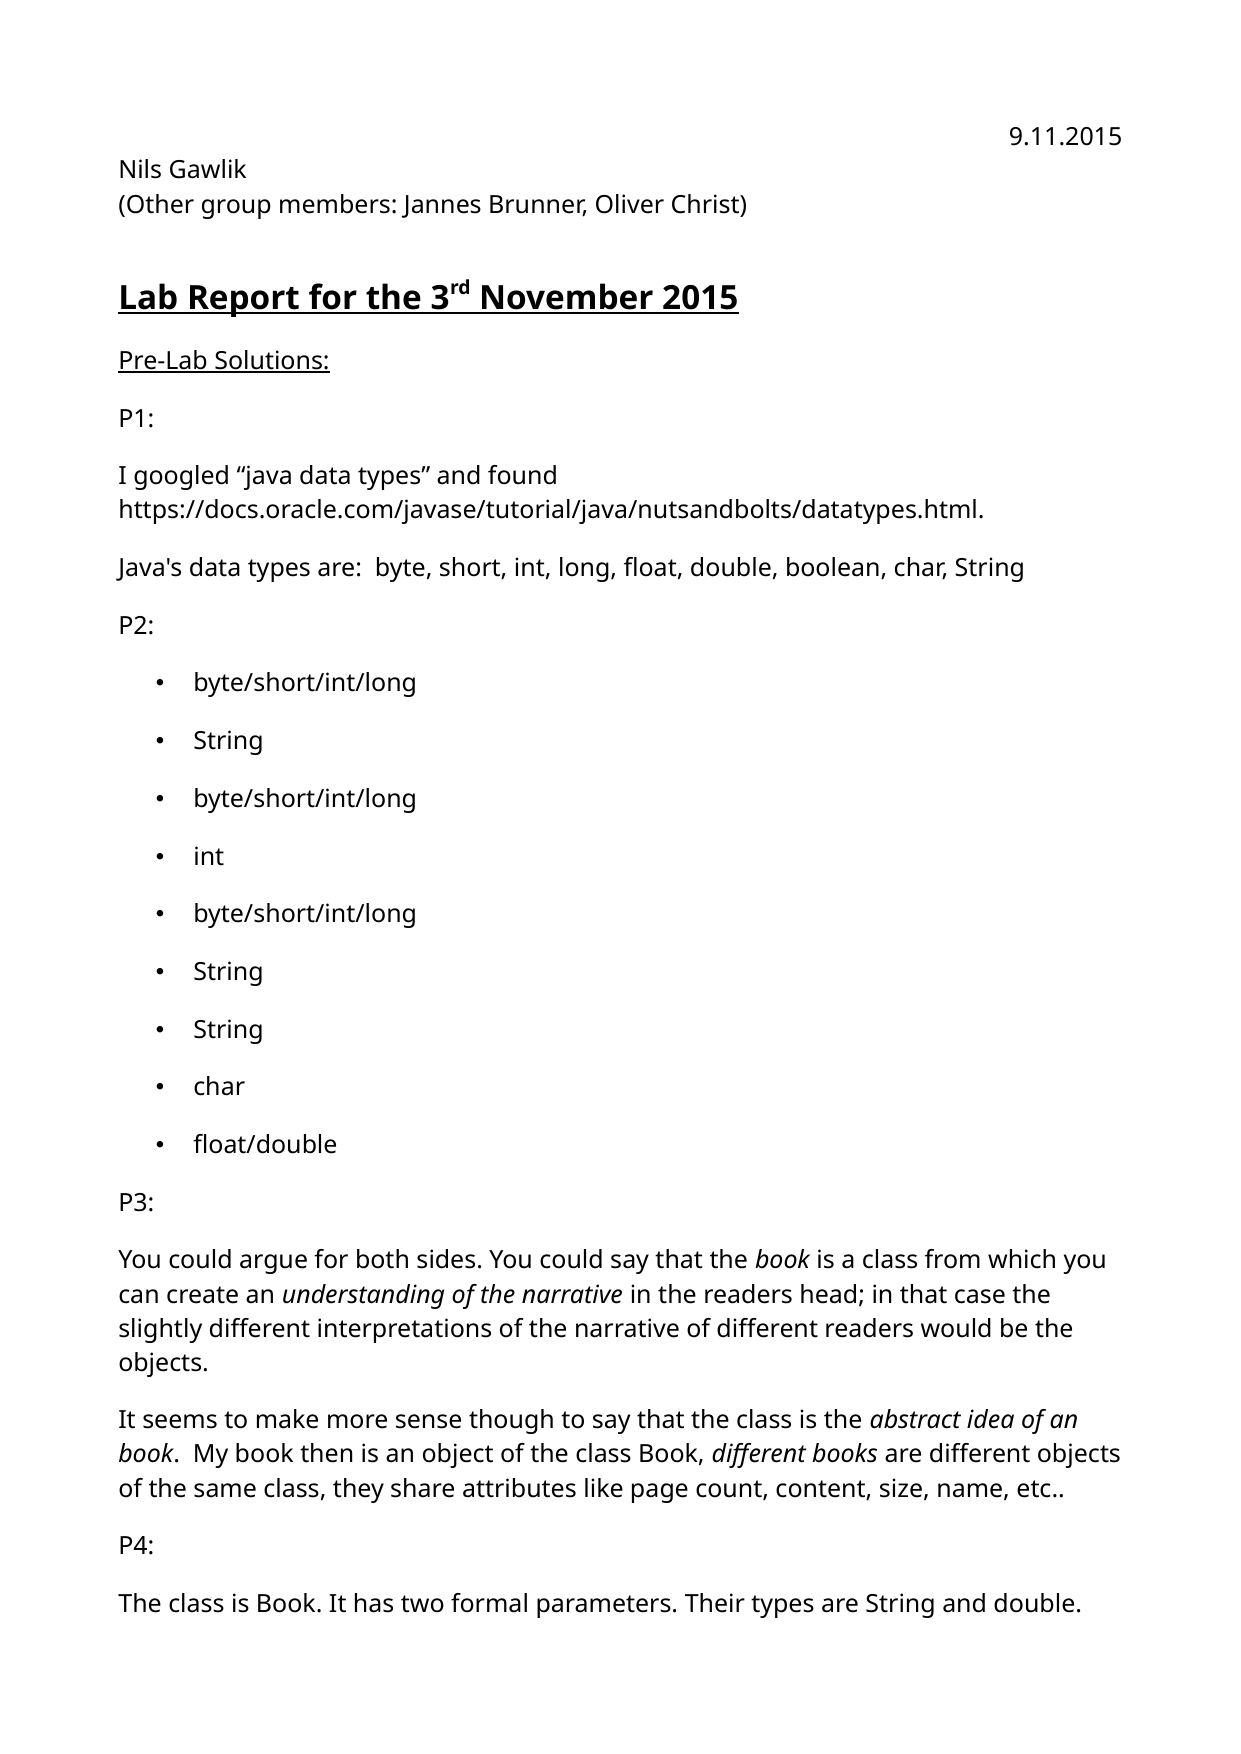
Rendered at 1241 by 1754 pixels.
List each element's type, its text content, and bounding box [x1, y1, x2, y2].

list byte/short/int/long [156, 896, 1122, 930]
text P2: [118, 607, 1122, 641]
list String [156, 723, 1122, 757]
text Java's data types are: byte, short, int, long, float, double, boolean, char, String [118, 550, 1122, 584]
list String [156, 954, 1122, 988]
text P1: [118, 400, 1122, 434]
list byte/short/int/long [156, 665, 1122, 699]
text It seems to make more sense though to say that the class is the abstract idea of an book. My book then is an object of the class Book, different books are different objects of the same class, they share attributes like page count, content, size, name, etc.. [118, 1402, 1122, 1504]
text I googled “java data types” and found https://docs.oracle.com/javase/tutorial/java/nutsandbolts/datatypes.html. [118, 458, 1122, 526]
text You could argue for both sides. You could say that the book is a class from which you can create an understanding of the narrative in the readers head; in that case the slightly different interpretations of the narrative of different readers would be the objects. [118, 1242, 1122, 1378]
list String [156, 1011, 1122, 1045]
list byte/short/int/long [156, 781, 1122, 814]
text Lab Report for the 3rd November 2015 [118, 273, 1122, 319]
text Pre-Lab Solutions: [118, 342, 1122, 377]
text P4: [118, 1528, 1122, 1562]
list int [156, 838, 1122, 872]
text P3: [118, 1184, 1122, 1218]
list float/double [156, 1127, 1122, 1161]
list char [156, 1069, 1122, 1103]
text The class is Book. It has two formal parameters. Their types are String and double. [118, 1586, 1122, 1620]
